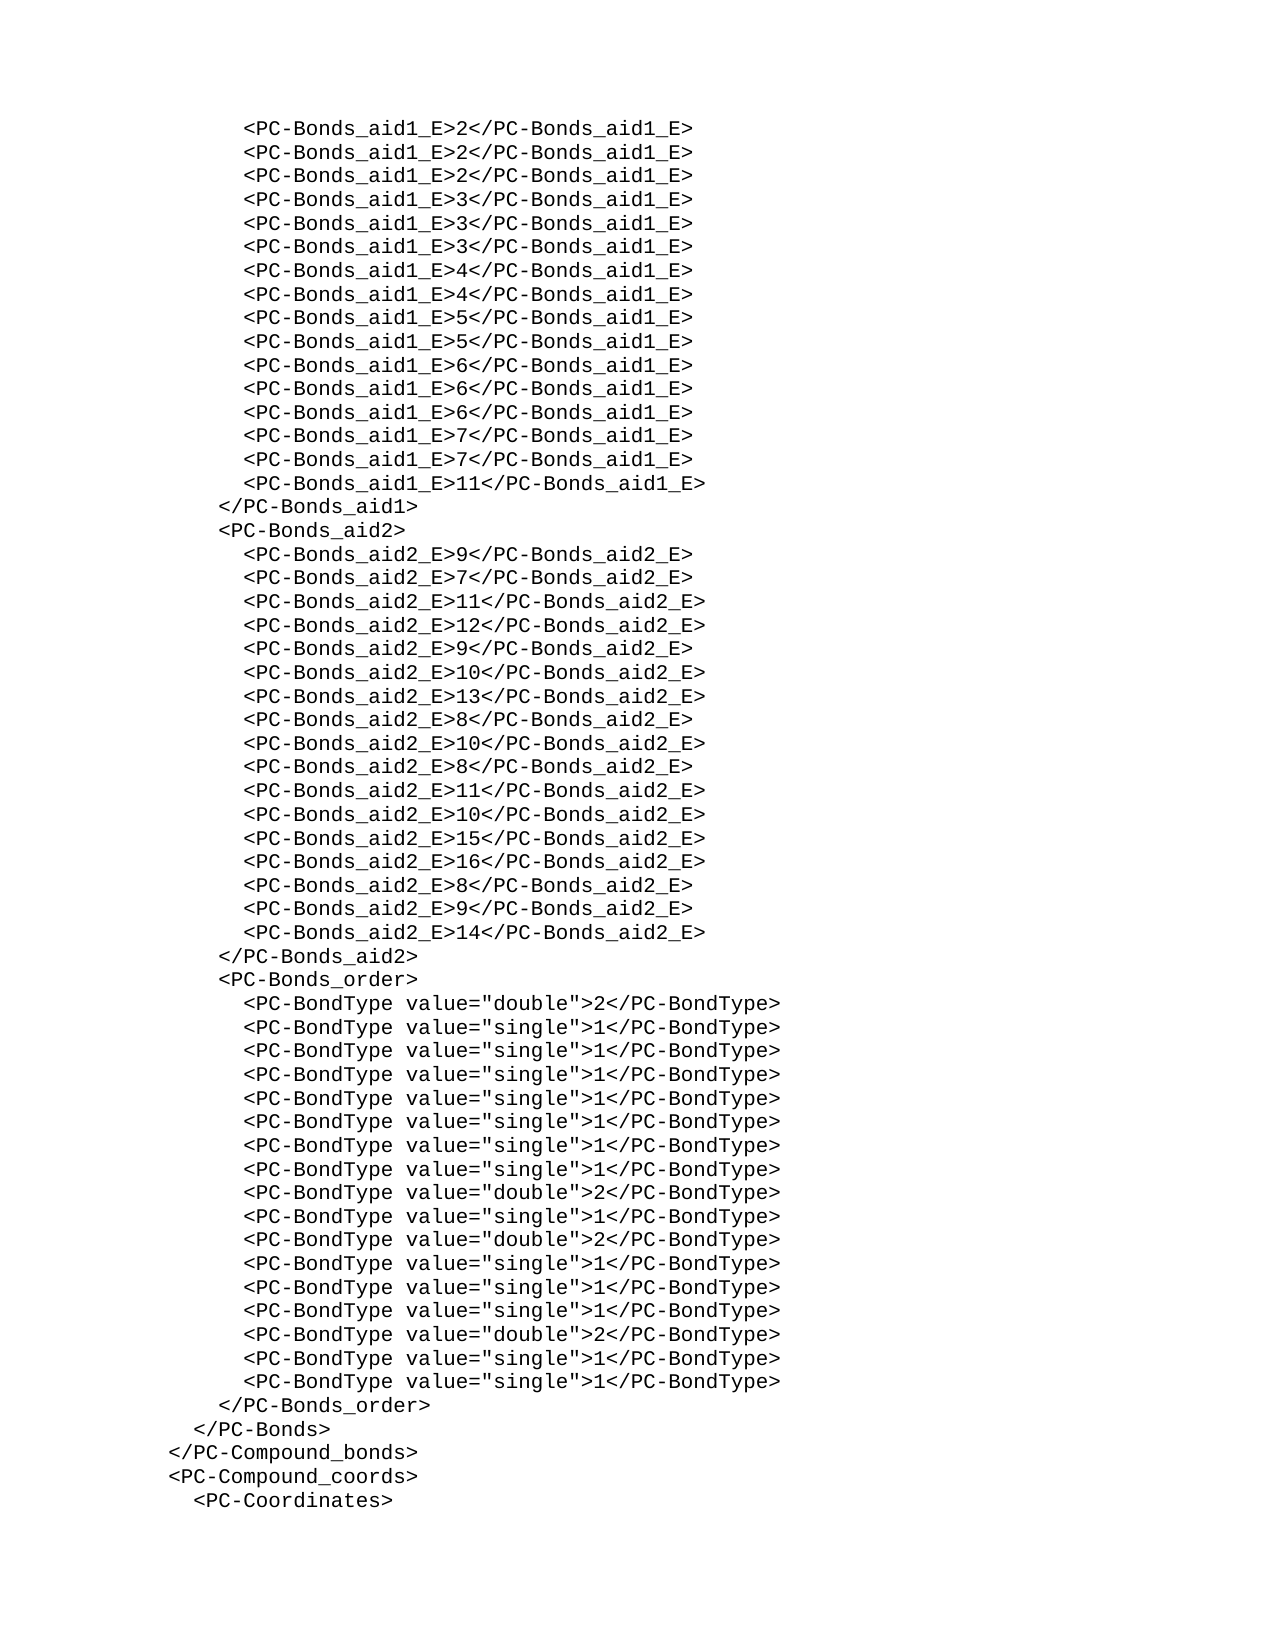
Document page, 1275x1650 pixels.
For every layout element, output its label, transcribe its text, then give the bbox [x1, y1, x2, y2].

text <PC-BondType value="single">1</PC-BondType> [118, 1135, 1157, 1158]
text <PC-Bonds_aid1_E>2</PC-Bonds_aid1_E> [118, 142, 1157, 165]
text <PC-Bonds_aid2_E>11</PC-Bonds_aid2_E> [118, 591, 1157, 615]
text <PC-Bonds_aid1_E>5</PC-Bonds_aid1_E> [118, 331, 1157, 354]
text <PC-Compound_coords> [118, 1466, 1157, 1489]
text <PC-Bonds_aid2_E>9</PC-Bonds_aid2_E> [118, 544, 1157, 567]
text <PC-Bonds_aid2> [118, 520, 1157, 544]
text <PC-Bonds_aid1_E>6</PC-Bonds_aid1_E> [118, 378, 1157, 402]
text <PC-Bonds_aid1_E>4</PC-Bonds_aid1_E> [118, 284, 1157, 307]
text <PC-Bonds_aid2_E>14</PC-Bonds_aid2_E> [118, 922, 1157, 946]
text </PC-Bonds_aid1> [118, 496, 1157, 520]
text </PC-Bonds> [118, 1419, 1157, 1442]
text <PC-BondType value="double">2</PC-BondType> [118, 1324, 1157, 1348]
text <PC-Bonds_aid2_E>16</PC-Bonds_aid2_E> [118, 851, 1157, 875]
text <PC-BondType value="single">1</PC-BondType> [118, 1300, 1157, 1324]
text <PC-BondType value="double">2</PC-BondType> [118, 993, 1157, 1017]
text <PC-Bonds_aid2_E>7</PC-Bonds_aid2_E> [118, 567, 1157, 591]
text <PC-Bonds_aid1_E>3</PC-Bonds_aid1_E> [118, 213, 1157, 236]
text <PC-BondType value="single">1</PC-BondType> [118, 1088, 1157, 1111]
text <PC-Bonds_aid2_E>15</PC-Bonds_aid2_E> [118, 827, 1157, 851]
text <PC-Bonds_aid1_E>3</PC-Bonds_aid1_E> [118, 189, 1157, 213]
text <PC-Bonds_aid2_E>10</PC-Bonds_aid2_E> [118, 733, 1157, 757]
text <PC-BondType value="double">2</PC-BondType> [118, 1229, 1157, 1253]
text <PC-Bonds_aid1_E>7</PC-Bonds_aid1_E> [118, 449, 1157, 473]
text <PC-BondType value="single">1</PC-BondType> [118, 1158, 1157, 1182]
text <PC-Bonds_aid2_E>10</PC-Bonds_aid2_E> [118, 804, 1157, 827]
text <PC-BondType value="single">1</PC-BondType> [118, 1253, 1157, 1277]
text </PC-Bonds_order> [118, 1395, 1157, 1419]
text <PC-Bonds_aid1_E>3</PC-Bonds_aid1_E> [118, 236, 1157, 260]
text <PC-Bonds_aid2_E>11</PC-Bonds_aid2_E> [118, 780, 1157, 804]
text <PC-Bonds_aid1_E>6</PC-Bonds_aid1_E> [118, 402, 1157, 426]
text <PC-BondType value="single">1</PC-BondType> [118, 1111, 1157, 1135]
text <PC-Bonds_aid2_E>8</PC-Bonds_aid2_E> [118, 709, 1157, 733]
text <PC-Bonds_aid1_E>2</PC-Bonds_aid1_E> [118, 118, 1157, 142]
text <PC-Bonds_aid1_E>11</PC-Bonds_aid1_E> [118, 473, 1157, 496]
text <PC-BondType value="single">1</PC-BondType> [118, 1206, 1157, 1229]
text <PC-Bonds_aid1_E>2</PC-Bonds_aid1_E> [118, 165, 1157, 189]
text <PC-Bonds_aid2_E>10</PC-Bonds_aid2_E> [118, 662, 1157, 686]
text <PC-BondType value="double">2</PC-BondType> [118, 1182, 1157, 1206]
text <PC-Bonds_aid1_E>5</PC-Bonds_aid1_E> [118, 307, 1157, 331]
text <PC-Coordinates> [118, 1489, 1157, 1513]
text <PC-Bonds_aid2_E>13</PC-Bonds_aid2_E> [118, 686, 1157, 709]
text <PC-Bonds_aid2_E>9</PC-Bonds_aid2_E> [118, 898, 1157, 922]
text <PC-Bonds_aid1_E>6</PC-Bonds_aid1_E> [118, 354, 1157, 378]
text <PC-Bonds_aid2_E>8</PC-Bonds_aid2_E> [118, 757, 1157, 780]
text <PC-Bonds_aid1_E>7</PC-Bonds_aid1_E> [118, 426, 1157, 449]
text <PC-BondType value="single">1</PC-BondType> [118, 1017, 1157, 1040]
text </PC-Bonds_aid2> [118, 946, 1157, 969]
text <PC-BondType value="single">1</PC-BondType> [118, 1277, 1157, 1300]
text <PC-BondType value="single">1</PC-BondType> [118, 1348, 1157, 1371]
text <PC-Bonds_aid2_E>9</PC-Bonds_aid2_E> [118, 638, 1157, 662]
text <PC-BondType value="single">1</PC-BondType> [118, 1064, 1157, 1088]
text <PC-BondType value="single">1</PC-BondType> [118, 1040, 1157, 1064]
text <PC-Bonds_aid2_E>12</PC-Bonds_aid2_E> [118, 615, 1157, 638]
text </PC-Compound_bonds> [118, 1442, 1157, 1466]
text <PC-Bonds_aid2_E>8</PC-Bonds_aid2_E> [118, 875, 1157, 898]
text <PC-Bonds_order> [118, 969, 1157, 993]
text <PC-Bonds_aid1_E>4</PC-Bonds_aid1_E> [118, 260, 1157, 284]
text <PC-BondType value="single">1</PC-BondType> [118, 1371, 1157, 1395]
